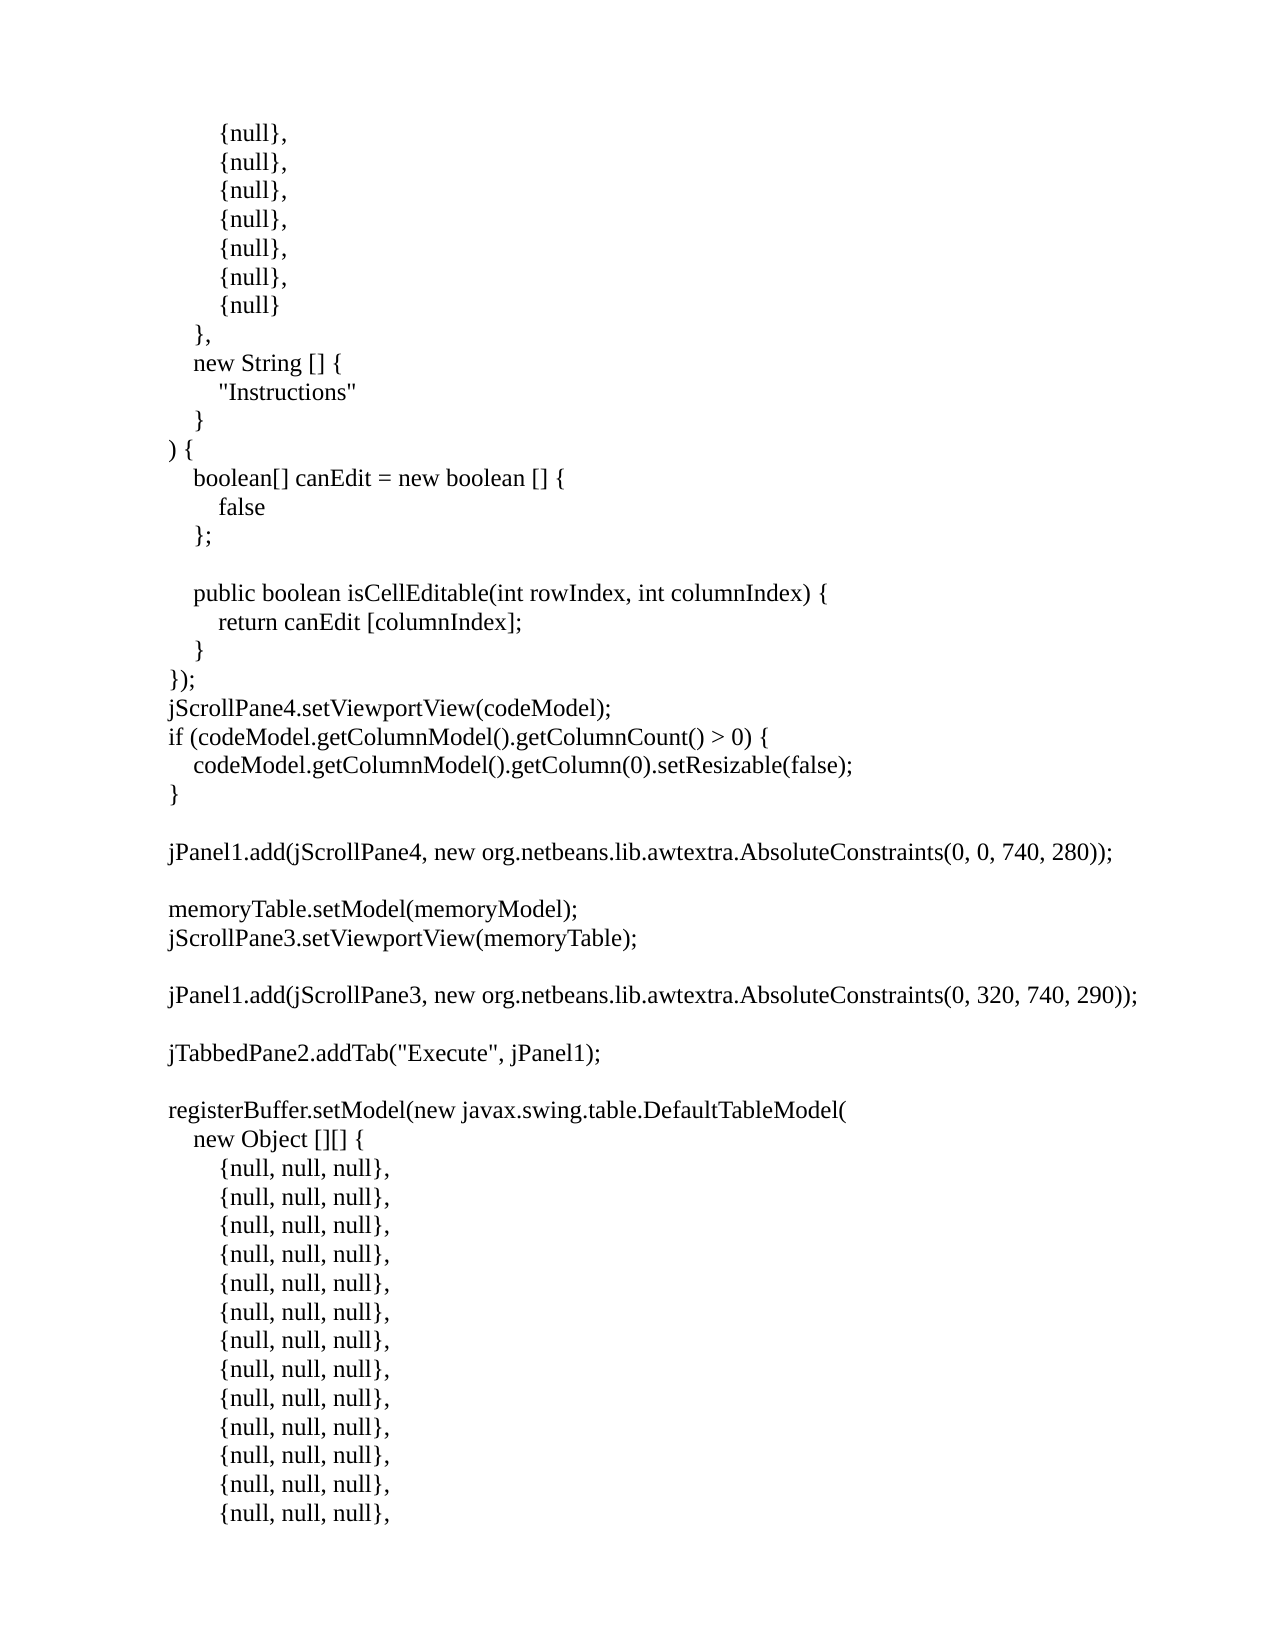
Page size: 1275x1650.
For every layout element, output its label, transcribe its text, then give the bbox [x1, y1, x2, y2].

text } [118, 406, 1157, 434]
text new String [] { [118, 348, 1157, 377]
text "Instructions" [118, 377, 1157, 406]
text {null} [118, 291, 1157, 319]
text {null, null, null}, [118, 1153, 1157, 1182]
text {null}, [118, 204, 1157, 233]
text return canEdit [columnIndex]; [118, 607, 1157, 636]
text if (codeModel.getColumnModel().getColumnCount() > 0) { [118, 722, 1157, 751]
text {null, null, null}, [118, 1297, 1157, 1326]
text boolean[] canEdit = new boolean [] { [118, 463, 1157, 492]
text codeModel.getColumnModel().getColumn(0).setResizable(false); [118, 751, 1157, 779]
text {null, null, null}, [118, 1239, 1157, 1268]
text {null, null, null}, [118, 1326, 1157, 1354]
text public boolean isCellEditable(int rowIndex, int columnIndex) { [118, 578, 1157, 607]
text memoryTable.setModel(memoryModel); [118, 894, 1157, 923]
text registerBuffer.setModel(new javax.swing.table.DefaultTableModel( [118, 1096, 1157, 1124]
text {null, null, null}, [118, 1182, 1157, 1211]
text {null, null, null}, [118, 1441, 1157, 1469]
text {null, null, null}, [118, 1211, 1157, 1239]
text ) { [118, 434, 1157, 463]
text {null}, [118, 262, 1157, 291]
text jScrollPane3.setViewportView(memoryTable); [118, 923, 1157, 952]
text jPanel1.add(jScrollPane3, new org.netbeans.lib.awtextra.AbsoluteConstraints(0, 320, 740, 290)); [118, 981, 1157, 1009]
text {null, null, null}, [118, 1412, 1157, 1441]
text }); [118, 664, 1157, 693]
text {null, null, null}, [118, 1498, 1157, 1527]
text {null, null, null}, [118, 1383, 1157, 1412]
text jPanel1.add(jScrollPane4, new org.netbeans.lib.awtextra.AbsoluteConstraints(0, 0, 740, 280)); [118, 837, 1157, 866]
text false [118, 492, 1157, 521]
text {null}, [118, 176, 1157, 204]
text {null, null, null}, [118, 1354, 1157, 1383]
text {null}, [118, 147, 1157, 176]
text {null, null, null}, [118, 1268, 1157, 1297]
text {null}, [118, 118, 1157, 147]
text {null, null, null}, [118, 1469, 1157, 1498]
text } [118, 636, 1157, 664]
text jScrollPane4.setViewportView(codeModel); [118, 693, 1157, 722]
text new Object [][] { [118, 1124, 1157, 1153]
text }, [118, 319, 1157, 348]
text }; [118, 521, 1157, 549]
text } [118, 779, 1157, 808]
text {null}, [118, 233, 1157, 262]
text jTabbedPane2.addTab("Execute", jPanel1); [118, 1038, 1157, 1067]
